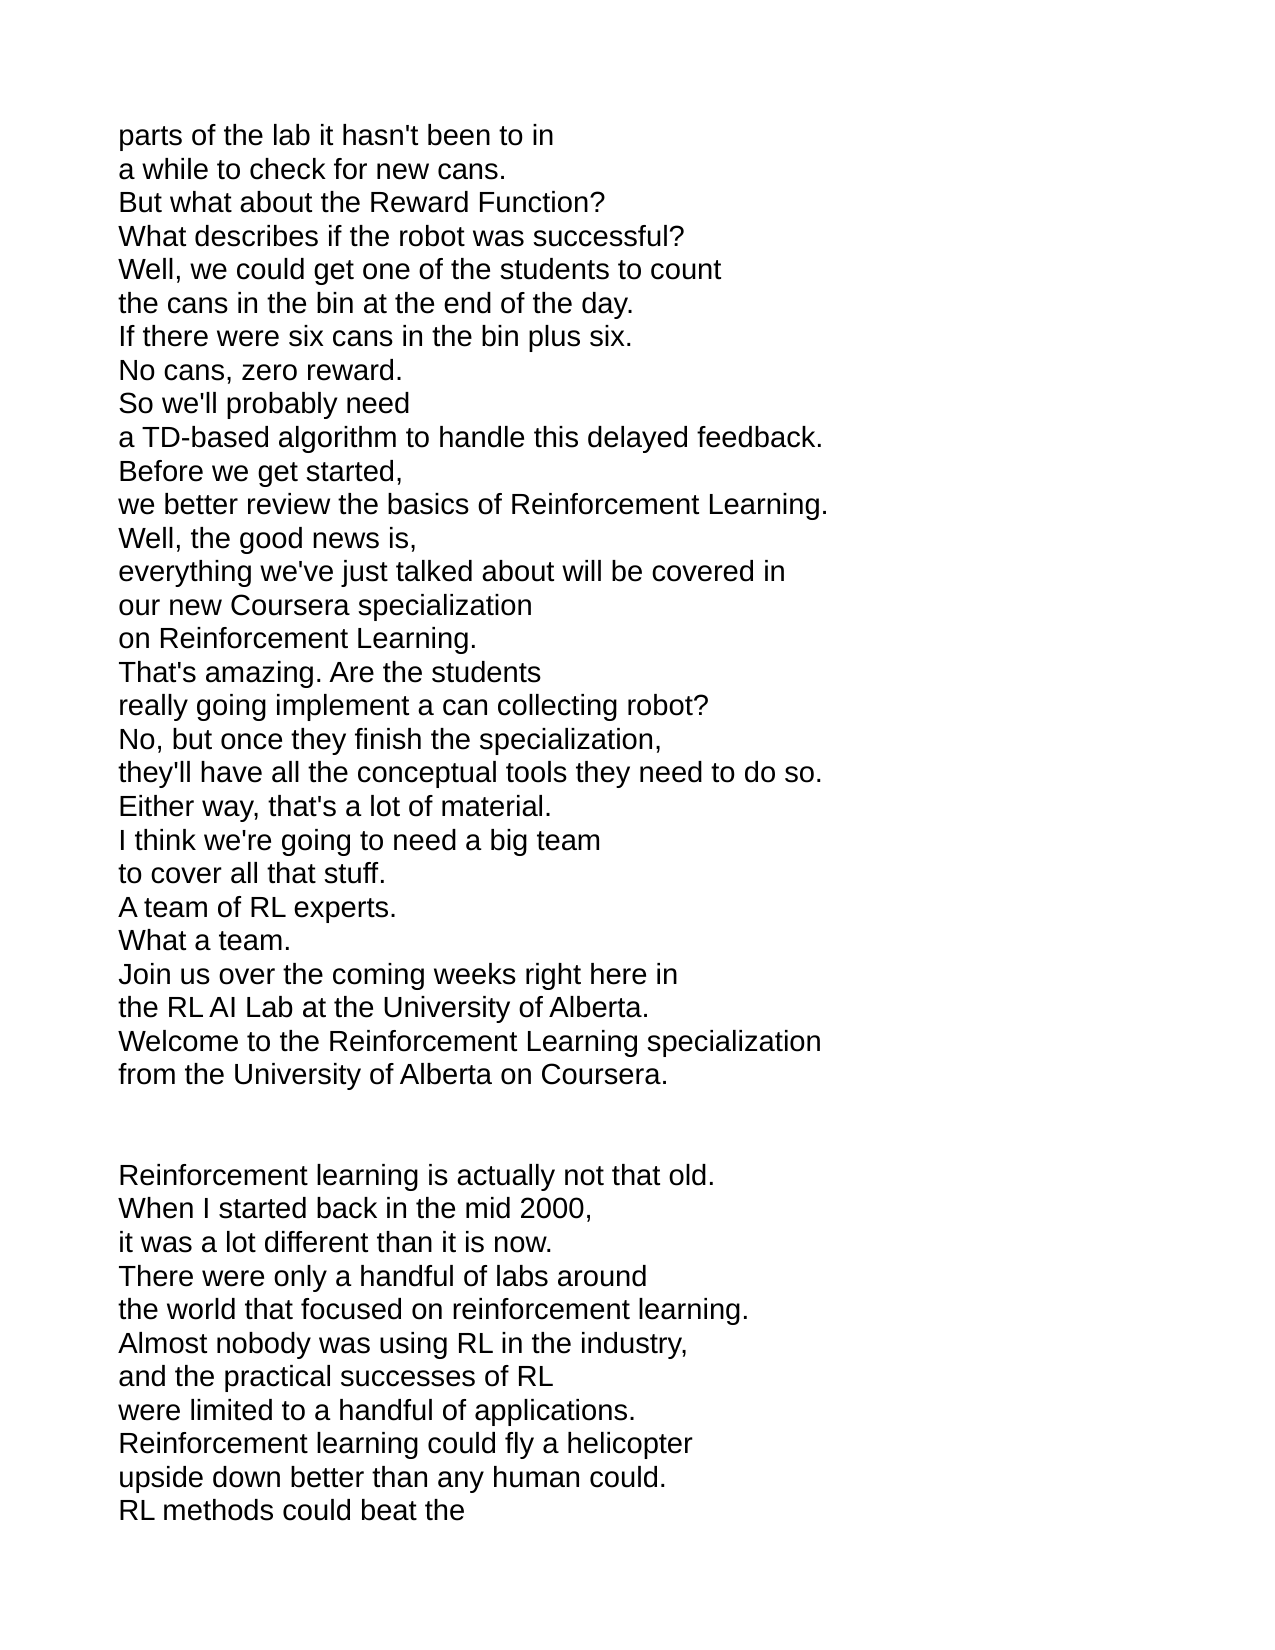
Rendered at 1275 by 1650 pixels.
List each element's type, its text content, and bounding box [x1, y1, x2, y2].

text our new Coursera specialization [118, 588, 1157, 621]
text When I started back in the mid 2000, [118, 1191, 1157, 1225]
text the cans in the bin at the end of the day. [118, 286, 1157, 319]
text Well, the good news is, [118, 521, 1157, 554]
text RL methods could beat the [118, 1493, 1157, 1527]
text parts of the lab it hasn't been to in [118, 118, 1157, 152]
text Join us over the coming weeks right here in [118, 957, 1157, 990]
text the world that focused on reinforcement learning. [118, 1292, 1157, 1326]
text That's amazing. Are the students [118, 655, 1157, 688]
text were limited to a handful of applications. [118, 1393, 1157, 1426]
text it was a lot different than it is now. [118, 1225, 1157, 1258]
text A team of RL experts. [118, 889, 1157, 923]
text from the University of Alberta on Coursera. [118, 1057, 1157, 1091]
text Reinforcement learning is actually not that old. [118, 1158, 1157, 1191]
text we better review the basics of Reinforcement Learning. [118, 487, 1157, 521]
text a while to check for new cans. [118, 152, 1157, 185]
text If there were six cans in the bin plus six. [118, 319, 1157, 353]
text What describes if the robot was successful? [118, 219, 1157, 252]
text There were only a handful of labs around [118, 1258, 1157, 1292]
text Well, we could get one of the students to count [118, 252, 1157, 286]
text What a team. [118, 923, 1157, 957]
text Reinforcement learning could fly a helicopter [118, 1426, 1157, 1460]
text on Reinforcement Learning. [118, 621, 1157, 655]
text they'll have all the conceptual tools they need to do so. [118, 755, 1157, 789]
text everything we've just talked about will be covered in [118, 554, 1157, 588]
text No cans, zero reward. [118, 353, 1157, 386]
text Almost nobody was using RL in the industry, [118, 1326, 1157, 1359]
text Welcome to the Reinforcement Learning specialization [118, 1024, 1157, 1057]
text the RL AI Lab at the University of Alberta. [118, 990, 1157, 1024]
text But what about the Reward Function? [118, 185, 1157, 219]
text No, but once they finish the specialization, [118, 722, 1157, 755]
text Either way, that's a lot of material. [118, 789, 1157, 822]
text and the practical successes of RL [118, 1359, 1157, 1393]
text upside down better than any human could. [118, 1460, 1157, 1493]
text really going implement a can collecting robot? [118, 688, 1157, 722]
text a TD-based algorithm to handle this delayed feedback. [118, 420, 1157, 453]
text to cover all that stuff. [118, 856, 1157, 889]
text So we'll probably need [118, 386, 1157, 420]
text Before we get started, [118, 453, 1157, 487]
text I think we're going to need a big team [118, 822, 1157, 856]
